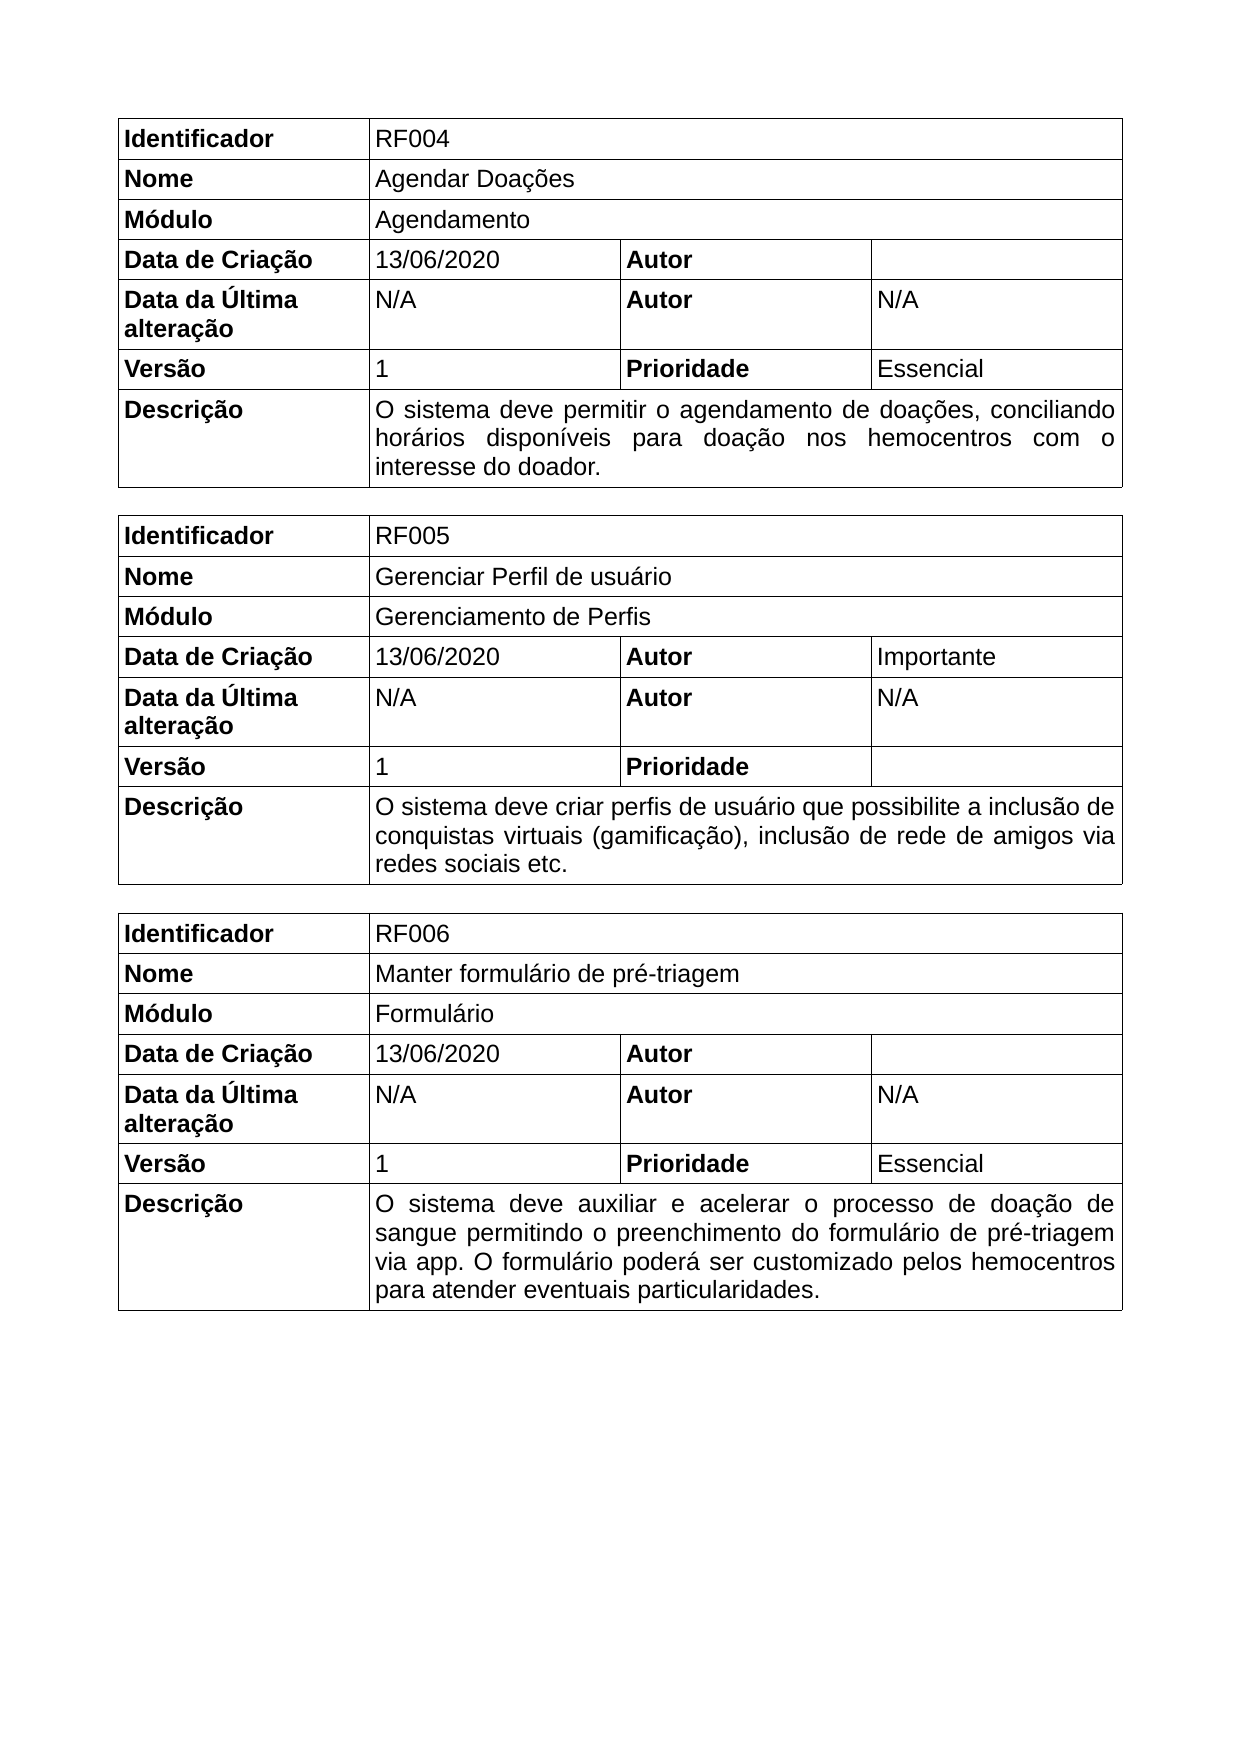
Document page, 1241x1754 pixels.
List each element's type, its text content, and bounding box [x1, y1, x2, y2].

table_cell Nome [119, 557, 369, 596]
table_cell Manter formulário de pré-triagem [370, 954, 1122, 993]
table_cell Módulo [119, 200, 369, 239]
table_cell O sistema deve permitir o agendamento de doações, conciliando horários disponíveis para doação nos hemocentros com o interesse do doador. [370, 390, 1122, 487]
table_cell N/A [872, 1075, 1122, 1143]
table_cell 1 [370, 747, 620, 786]
table_cell Versão [119, 350, 369, 389]
table_cell Descrição [119, 1184, 369, 1310]
table_header Identificador [119, 119, 369, 158]
table_cell Data de Criação [119, 1035, 369, 1074]
table_cell Agendar Doações [370, 160, 1122, 199]
table_cell Data da Última alteração [119, 1075, 369, 1143]
table_cell Autor [621, 280, 871, 348]
table_cell [872, 240, 1122, 279]
table_header RF006 [370, 914, 1122, 953]
table_cell 13/06/2020 [370, 637, 620, 677]
table_cell Autor [621, 240, 871, 279]
table_cell O sistema deve criar perfis de usuário que possibilite a inclusão de conquistas virtuais (gamificação), inclusão de rede de amigos via redes sociais etc. [370, 787, 1122, 884]
table_header RF004 [370, 119, 1122, 158]
table_cell Formulário [370, 994, 1122, 1034]
table_header RF005 [370, 516, 1122, 556]
table_cell Importante [872, 637, 1122, 677]
table_cell Prioridade [621, 350, 871, 389]
table_cell Essencial [872, 350, 1122, 389]
table_cell Módulo [119, 994, 369, 1034]
table_cell Nome [119, 954, 369, 993]
table_cell Gerenciar Perfil de usuário [370, 557, 1122, 596]
table_cell Descrição [119, 390, 369, 487]
table_cell Prioridade [621, 747, 871, 786]
table_cell Gerenciamento de Perfis [370, 597, 1122, 636]
table_cell [872, 747, 1122, 786]
table_cell Versão [119, 1144, 369, 1183]
table_cell 1 [370, 1144, 620, 1183]
table_cell N/A [370, 1075, 620, 1143]
table_cell Agendamento [370, 200, 1122, 239]
table_cell O sistema deve auxiliar e acelerar o processo de doação de sangue permitindo o preenchimento do formulário de pré-triagem via app. O formulário poderá ser customizado pelos hemocentros para atender eventuais particularidades. [370, 1184, 1122, 1310]
table_header Identificador [119, 516, 369, 556]
table_cell Módulo [119, 597, 369, 636]
table_cell Essencial [872, 1144, 1122, 1183]
table_cell Data da Última alteração [119, 280, 369, 348]
table_cell Data da Última alteração [119, 678, 369, 746]
table_cell Data de Criação [119, 637, 369, 677]
table_cell [872, 1035, 1122, 1074]
table_cell Autor [621, 678, 871, 746]
table_cell 13/06/2020 [370, 240, 620, 279]
table_cell 1 [370, 350, 620, 389]
table_cell N/A [370, 280, 620, 348]
table_cell N/A [370, 678, 620, 746]
table_cell Data de Criação [119, 240, 369, 279]
table_cell Prioridade [621, 1144, 871, 1183]
table_cell Autor [621, 1035, 871, 1074]
table_cell Nome [119, 160, 369, 199]
table_cell N/A [872, 280, 1122, 348]
table_cell Autor [621, 637, 871, 677]
table_cell Autor [621, 1075, 871, 1143]
table_cell 13/06/2020 [370, 1035, 620, 1074]
table_cell Descrição [119, 787, 369, 884]
table_cell Versão [119, 747, 369, 786]
table_cell N/A [872, 678, 1122, 746]
table_header Identificador [119, 914, 369, 953]
